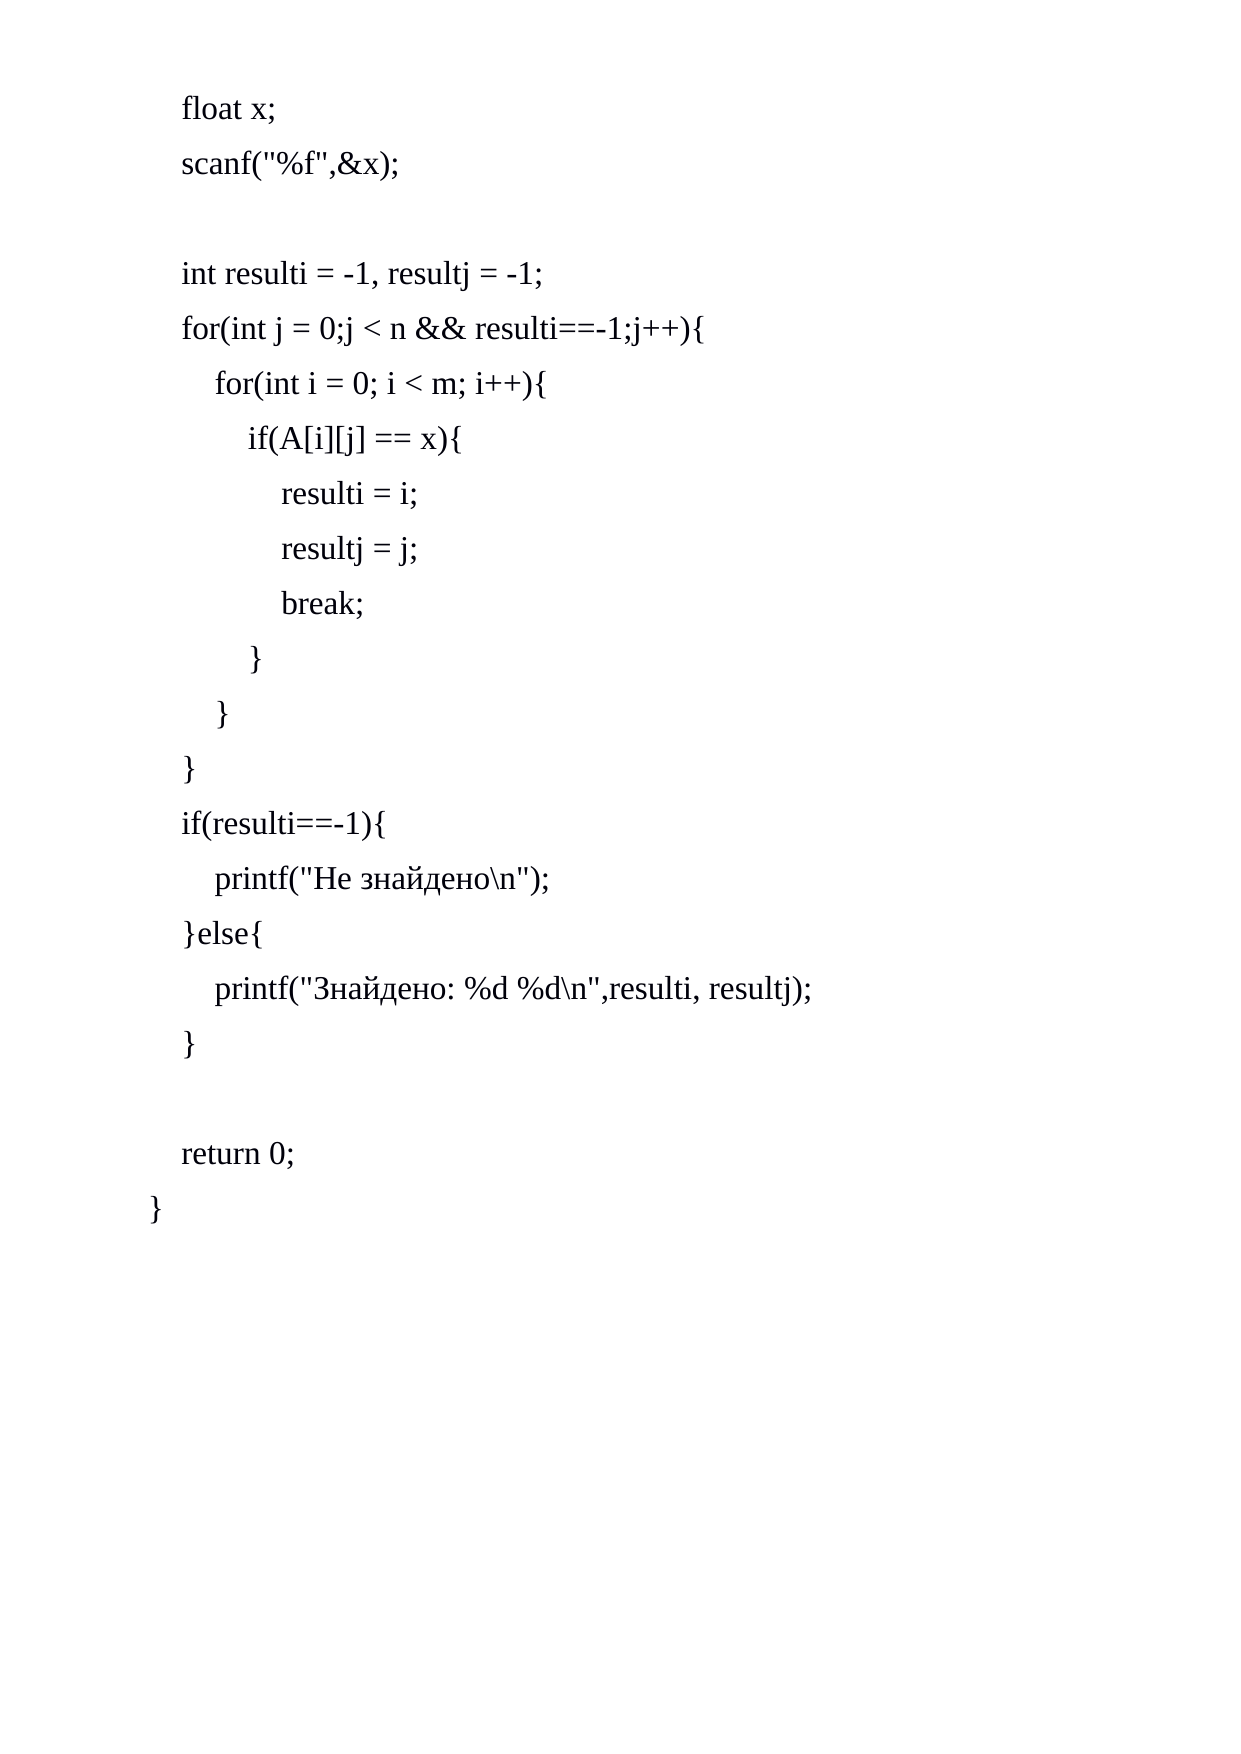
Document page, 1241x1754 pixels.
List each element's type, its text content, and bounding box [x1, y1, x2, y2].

text printf("Не знайдено\n"); [148, 858, 1152, 897]
text } [148, 638, 1152, 677]
text return 0; [148, 1133, 1152, 1172]
text } [148, 1188, 1152, 1227]
text printf("Знайдено: %d %d\n",resulti, resultj); [148, 968, 1152, 1007]
text for(int j = 0;j < n && resulti==-1;j++){ [148, 308, 1152, 347]
text scanf("%f",&x); [148, 143, 1152, 182]
text } [148, 693, 1152, 732]
text } [148, 1023, 1152, 1062]
text resulti = i; [148, 473, 1152, 512]
text } [148, 748, 1152, 787]
text for(int i = 0; i < m; i++){ [148, 363, 1152, 402]
text if(A[i][j] == x){ [148, 418, 1152, 457]
text float x; [148, 88, 1152, 127]
text resultj = j; [148, 528, 1152, 567]
text if(resulti==-1){ [148, 803, 1152, 842]
text int resulti = -1, resultj = -1; [148, 253, 1152, 292]
text }else{ [148, 913, 1152, 952]
text break; [148, 583, 1152, 622]
